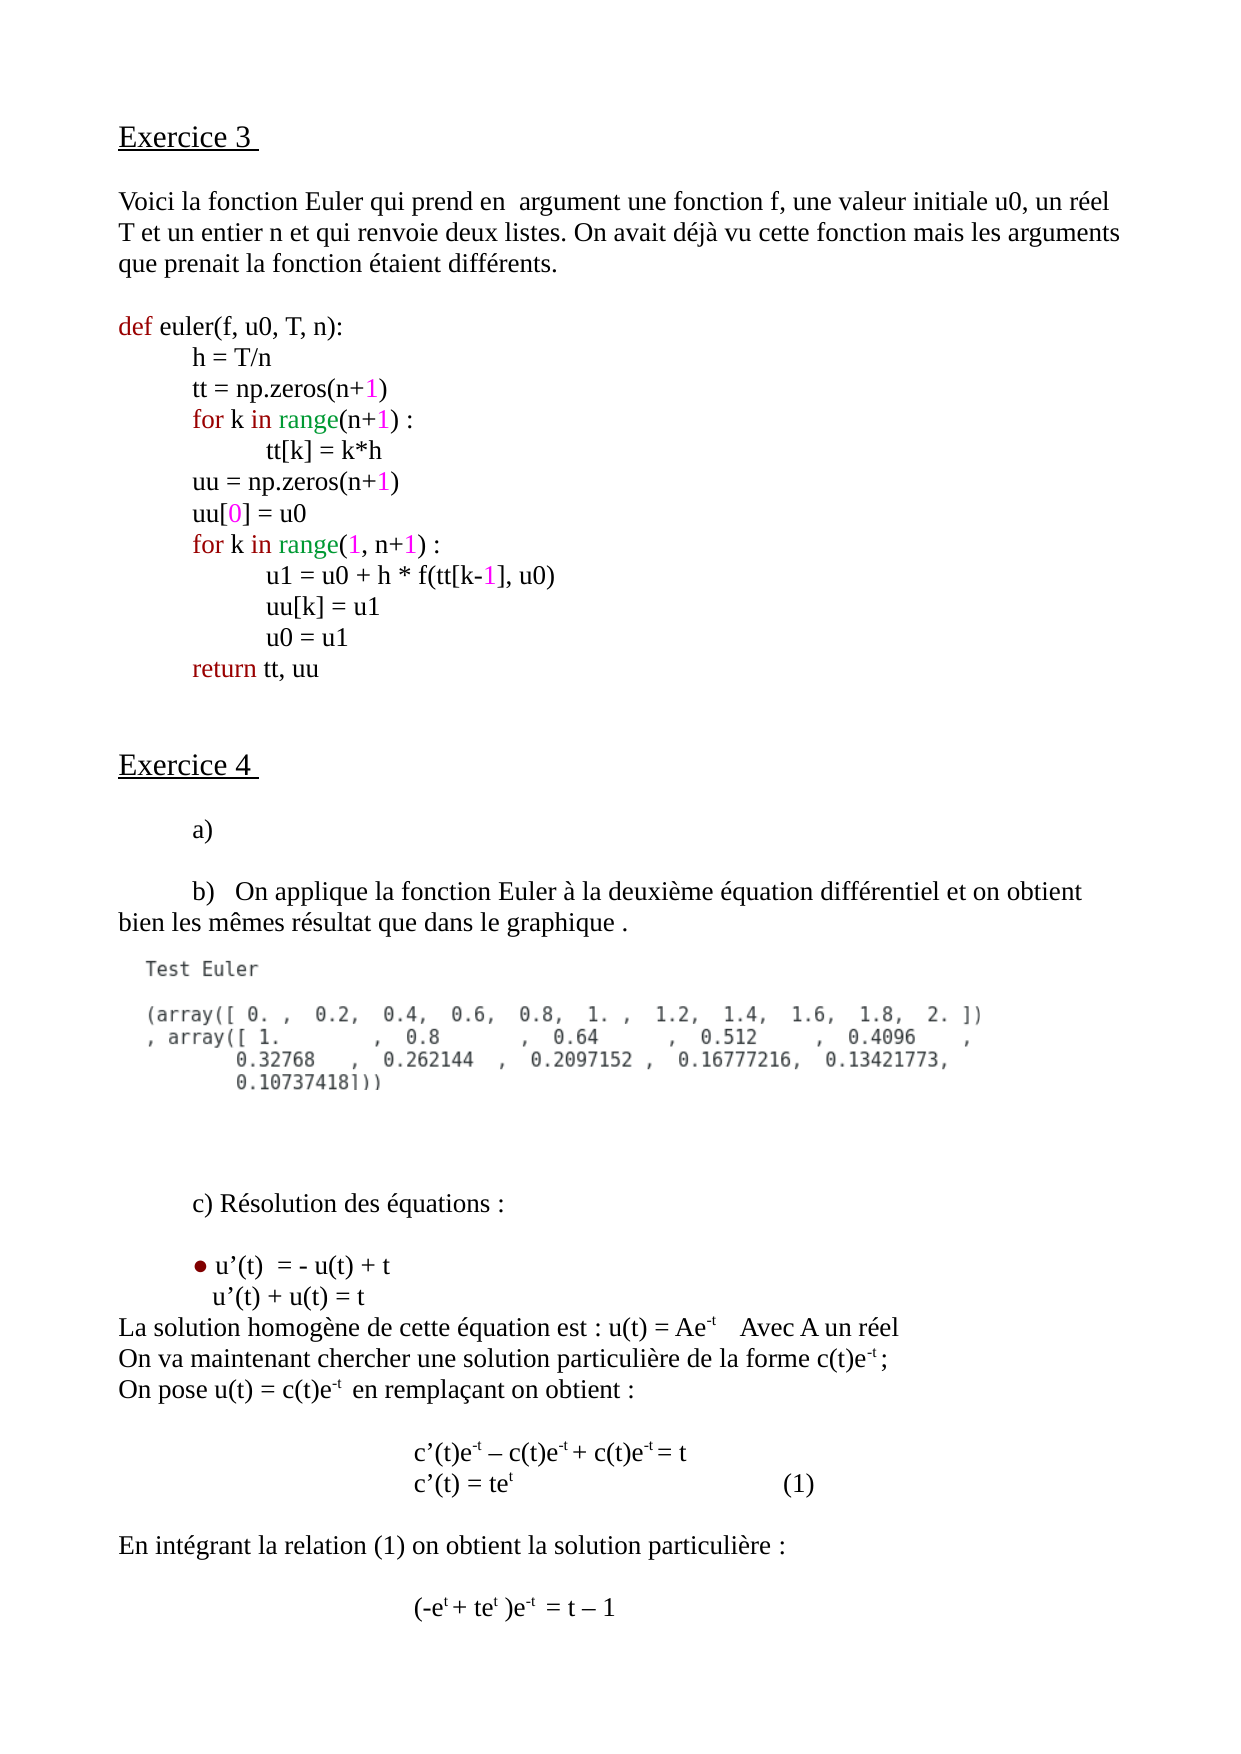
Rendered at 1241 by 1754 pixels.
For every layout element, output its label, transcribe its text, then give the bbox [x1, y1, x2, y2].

text a) [118, 813, 1122, 844]
text En intégrant la relation (1) on obtient la solution particulière : [118, 1529, 1122, 1560]
text uu[0] = u0 [118, 497, 1122, 528]
text h = T/n [118, 341, 1122, 372]
text tt = np.zeros(n+1) [118, 372, 1122, 403]
text return tt, uu [118, 652, 1122, 683]
text c’(t) = tet (1) [118, 1467, 1122, 1498]
text c’(t)e-t – c(t)e-t + c(t)e-t = t [118, 1436, 1122, 1467]
text Exercice 4 [118, 746, 1122, 782]
text u’(t) + u(t) = t [118, 1280, 1122, 1311]
text c) Résolution des équations : [118, 1187, 1122, 1218]
text def euler(f, u0, T, n): [118, 310, 1122, 341]
text u0 = u1 [118, 621, 1122, 652]
text uu = np.zeros(n+1) [118, 466, 1122, 497]
picture [145, 960, 453, 1090]
text for k in range(1, n+1) : [118, 528, 1122, 559]
text On va maintenant chercher une solution particulière de la forme c(t)e-t ; [118, 1342, 1122, 1373]
text uu[k] = u1 [118, 590, 1122, 621]
text (-et + tet )e-t = t – 1 [118, 1592, 1122, 1623]
text ● u’(t) = - u(t) + t [118, 1249, 1122, 1280]
text Voici la fonction Euler qui prend en argument une fonction f, une valeur initiale u0, un réel T et un entier n et qui renvoie deux listes. On avait déjà vu cette fonction mais les arguments que prenait la fonction étaient différents. [118, 185, 1122, 279]
text Exercice 3 [118, 118, 1122, 154]
text On pose u(t) = c(t)e-t en remplaçant on obtient : [118, 1373, 1122, 1405]
text tt[k] = k*h [118, 434, 1122, 466]
text u1 = u0 + h * f(tt[k-1], u0) [118, 559, 1122, 590]
text La solution homogène de cette équation est : u(t) = Ae-t Avec A un réel [118, 1311, 1122, 1342]
text for k in range(n+1) : [118, 403, 1122, 434]
text b) On applique la fonction Euler à la deuxième équation différentiel et on obtient bien les mêmes résultat que dans le graphique . [118, 875, 1122, 937]
